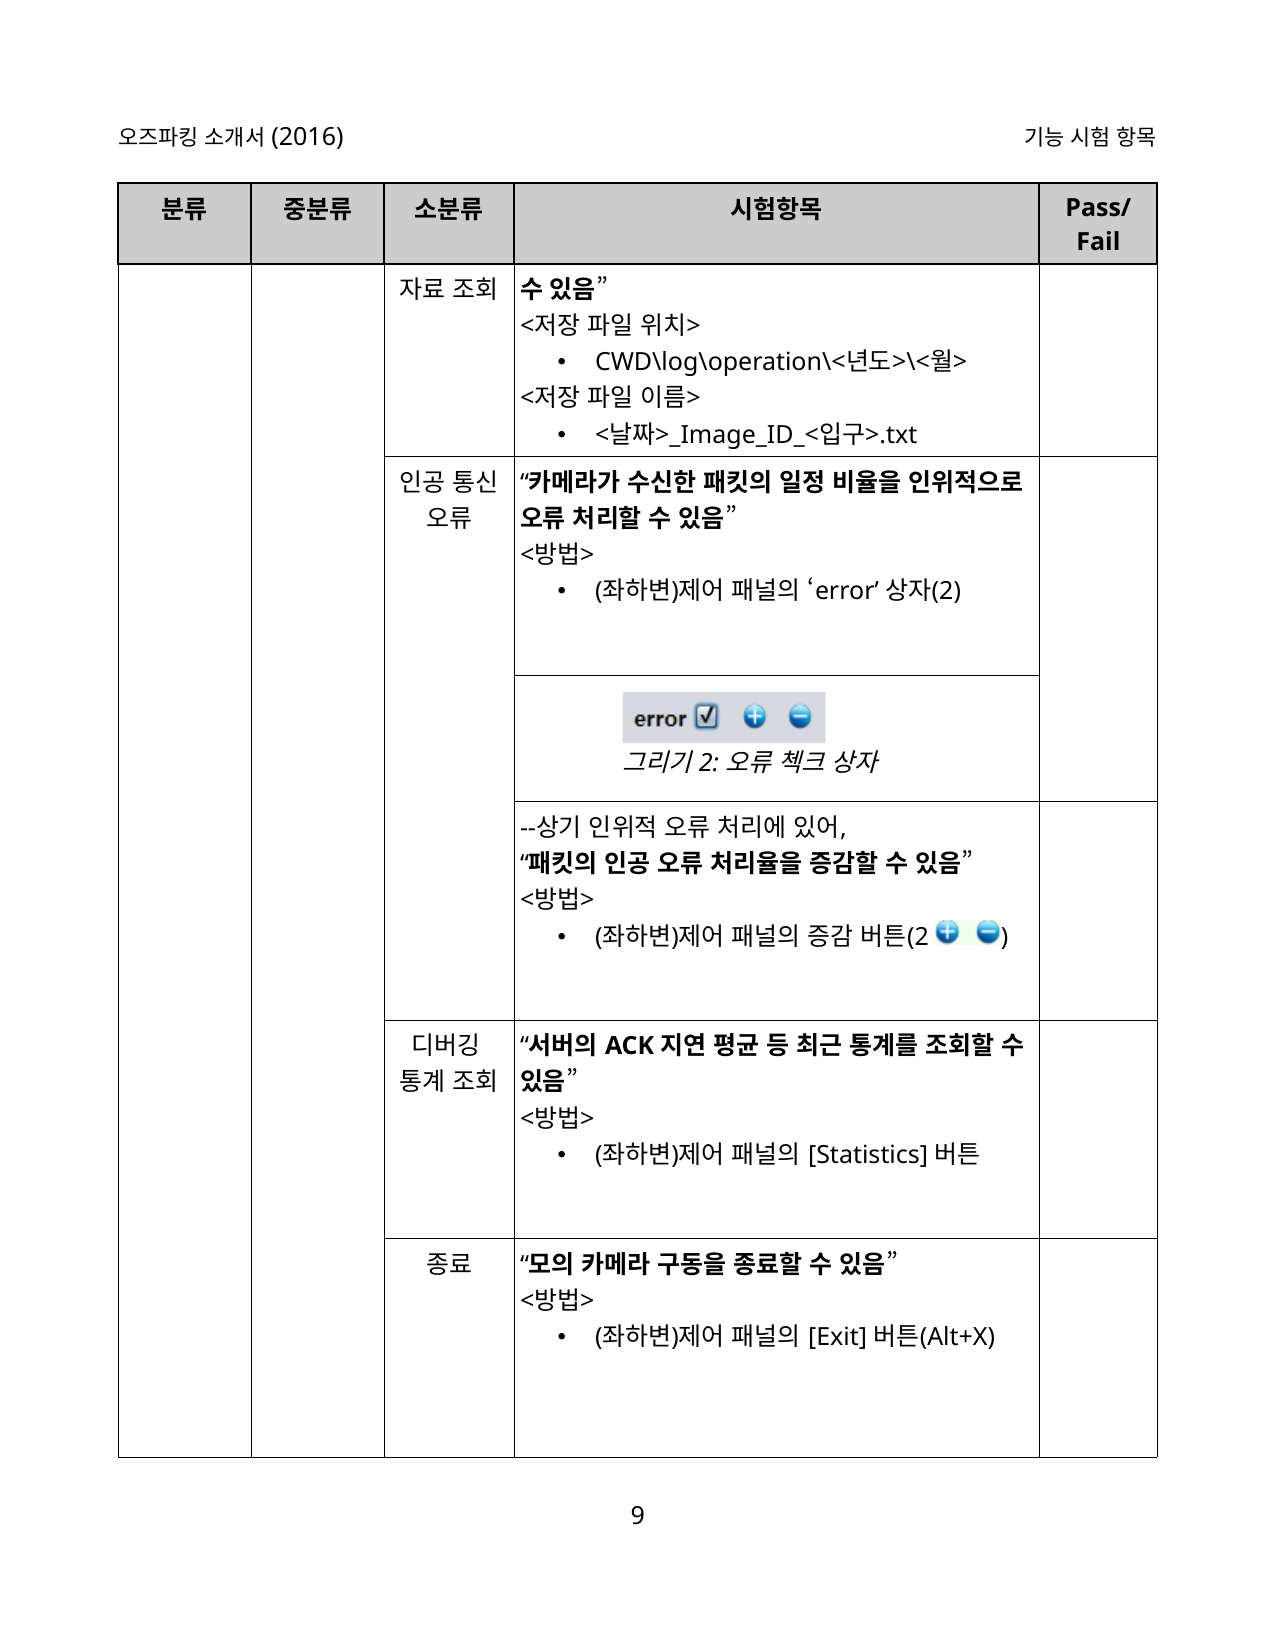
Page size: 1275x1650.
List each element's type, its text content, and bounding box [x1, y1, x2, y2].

table_cell [1040, 457, 1157, 674]
table_header 소분류 [385, 184, 513, 263]
table_cell 수 있음” <저장 파일 위치> CWD\log\operation\<년도>\<월> <저장 파일 이름> <날짜>_Image_ID_<입구>.txt [515, 265, 1039, 456]
table_cell [252, 265, 384, 1457]
table_cell [1040, 802, 1157, 1020]
table_cell [1040, 265, 1157, 456]
table_cell 인공 통신 오류 [385, 457, 514, 1020]
table_cell “카메라가 수신한 패킷의 일정 비율을 인위적으로 오류 처리할 수 있음” <방법> (좌하변)제어 패널의 ‘error’ 상자(그리기 2) [515, 457, 1039, 674]
table_cell [119, 265, 251, 1457]
table_cell “서버의 ACK 지연 평균 등 최근 통계를 조회할 수 있음” <방법> (좌하변)제어 패널의 [Statistics] 버튼 [515, 1021, 1039, 1238]
table_header Pass/Fail [1040, 184, 1156, 263]
table_cell [1040, 1239, 1157, 1457]
table_cell --상기 인위적 오류 처리에 있어, “패킷의 인공 오류 처리율을 증감할 수 있음” <방법> (좌하변)제어 패널의 증감 버튼(그리기 2 ) [515, 802, 1039, 1020]
table_cell 종료 [385, 1239, 514, 1457]
table_cell [1040, 675, 1157, 801]
picture [935, 920, 1001, 945]
table_cell 디버깅 통계 조회 [385, 1021, 514, 1238]
table_header 분류 [119, 184, 250, 263]
table_cell “모의 카메라 구동을 종료할 수 있음” <방법> (좌하변)제어 패널의 [Exit] 버튼(Alt+X) [515, 1239, 1039, 1457]
table_cell [1040, 1021, 1157, 1238]
table_cell 자료 조회 [385, 265, 514, 456]
picture [622, 692, 826, 743]
table_header 중분류 [252, 184, 383, 263]
table_cell [515, 676, 1039, 801]
table_header 시험항목 [515, 184, 1038, 263]
